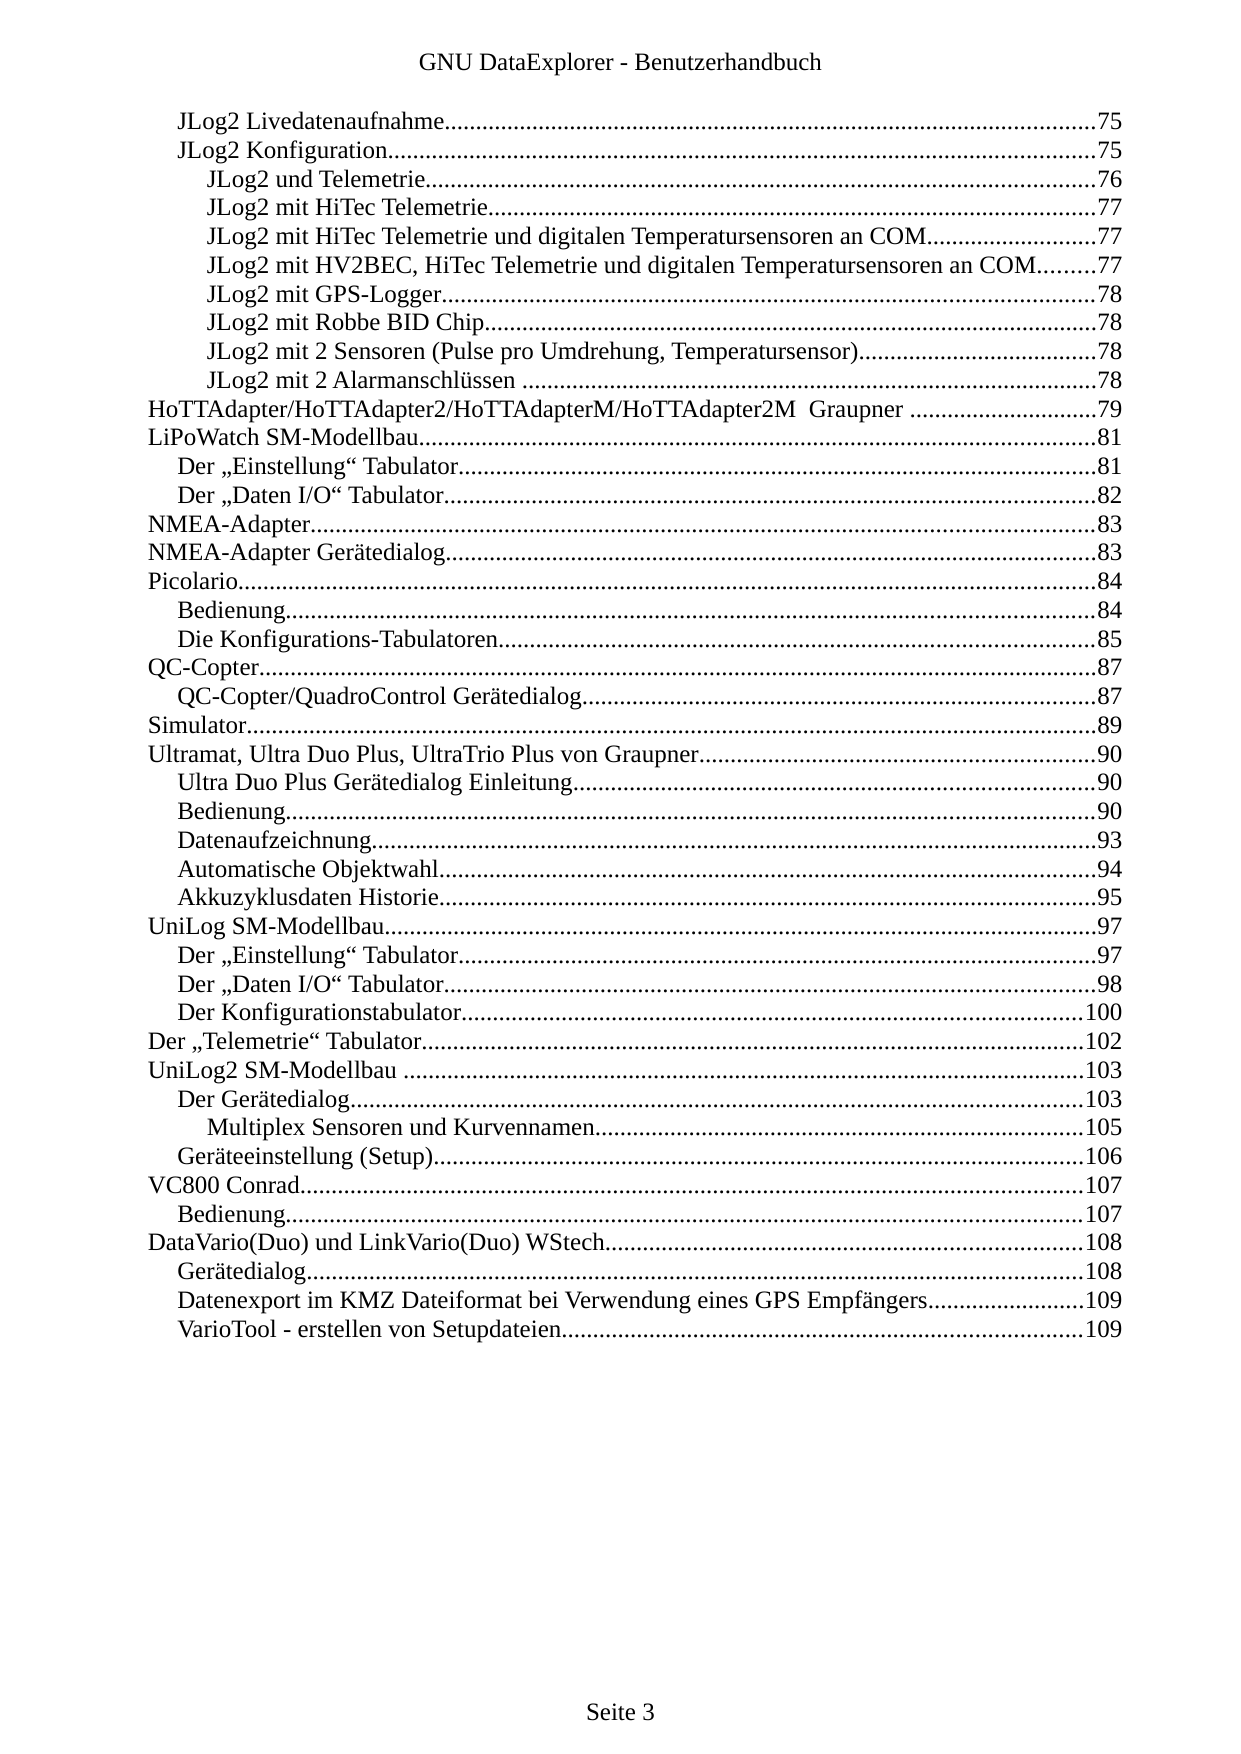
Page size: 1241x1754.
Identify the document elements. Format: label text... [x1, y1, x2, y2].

text Der „Einstellung“ Tabulator 97 [177, 940, 1122, 969]
text Bedienung 90 [177, 796, 1122, 825]
text Bedienung 107 [177, 1199, 1122, 1227]
text Der Konfigurationstabulator 100 [177, 997, 1122, 1026]
text LiPoWatch SM-Modellbau 81 [148, 422, 1122, 451]
text Bedienung 84 [177, 595, 1122, 624]
text Datenaufzeichnung 93 [177, 825, 1122, 854]
text JLog2 mit HV2BEC, HiTec Telemetrie und digitalen Temperatursensoren an COM 77 [207, 250, 1122, 279]
text Der „Daten I/O“ Tabulator 82 [177, 480, 1122, 509]
text Die Konfigurations-Tabulatoren 85 [177, 624, 1122, 652]
text NMEA-Adapter 83 [148, 509, 1122, 537]
text Multiplex Sensoren und Kurvennamen 105 [207, 1112, 1122, 1141]
text JLog2 mit Robbe BID Chip 78 [207, 307, 1122, 336]
text JLog2 und Telemetrie 76 [207, 164, 1122, 192]
text JLog2 mit GPS-Logger 78 [207, 279, 1122, 307]
text UniLog2 SM-Modellbau 103 [148, 1055, 1122, 1084]
text Datenexport im KMZ Dateiformat bei Verwendung eines GPS Empfängers 109 [177, 1285, 1122, 1314]
text JLog2 mit 2 Alarmanschlüssen 78 [207, 365, 1122, 394]
text Der Gerätedialog 103 [177, 1084, 1122, 1112]
text Gerätedialog 108 [177, 1256, 1122, 1285]
text JLog2 mit HiTec Telemetrie und digitalen Temperatursensoren an COM 77 [207, 221, 1122, 250]
text JLog2 mit HiTec Telemetrie 77 [207, 192, 1122, 221]
text Der „Daten I/O“ Tabulator 98 [177, 969, 1122, 997]
text Ultramat, Ultra Duo Plus, UltraTrio Plus von Graupner 90 [148, 739, 1122, 767]
text Geräteeinstellung (Setup) 106 [177, 1141, 1122, 1170]
text NMEA-Adapter Gerätedialog 83 [148, 537, 1122, 566]
text QC-Copter 87 [148, 652, 1122, 681]
text QC-Copter/QuadroControl Gerätedialog 87 [177, 681, 1122, 710]
text JLog2 Konfiguration 75 [177, 135, 1122, 164]
text Automatische Objektwahl 94 [177, 854, 1122, 882]
text HoTTAdapter/HoTTAdapter2/HoTTAdapterM/HoTTAdapter2M Graupner 79 [148, 394, 1122, 422]
text Ultra Duo Plus Gerätedialog Einleitung 90 [177, 767, 1122, 796]
text Der „Telemetrie“ Tabulator 102 [148, 1026, 1122, 1055]
text Akkuzyklusdaten Historie 95 [177, 882, 1122, 911]
text Der „Einstellung“ Tabulator 81 [177, 451, 1122, 480]
text JLog2 mit 2 Sensoren (Pulse pro Umdrehung, Temperatursensor) 78 [207, 336, 1122, 365]
text VarioTool - erstellen von Setupdateien 109 [177, 1314, 1122, 1342]
text JLog2 Livedatenaufnahme 75 [177, 106, 1122, 135]
text VC800 Conrad 107 [148, 1170, 1122, 1199]
text DataVario(Duo) und LinkVario(Duo) WStech 108 [148, 1227, 1122, 1256]
text Picolario 84 [148, 566, 1122, 595]
text Simulator 89 [148, 710, 1122, 739]
text UniLog SM-Modellbau 97 [148, 911, 1122, 940]
